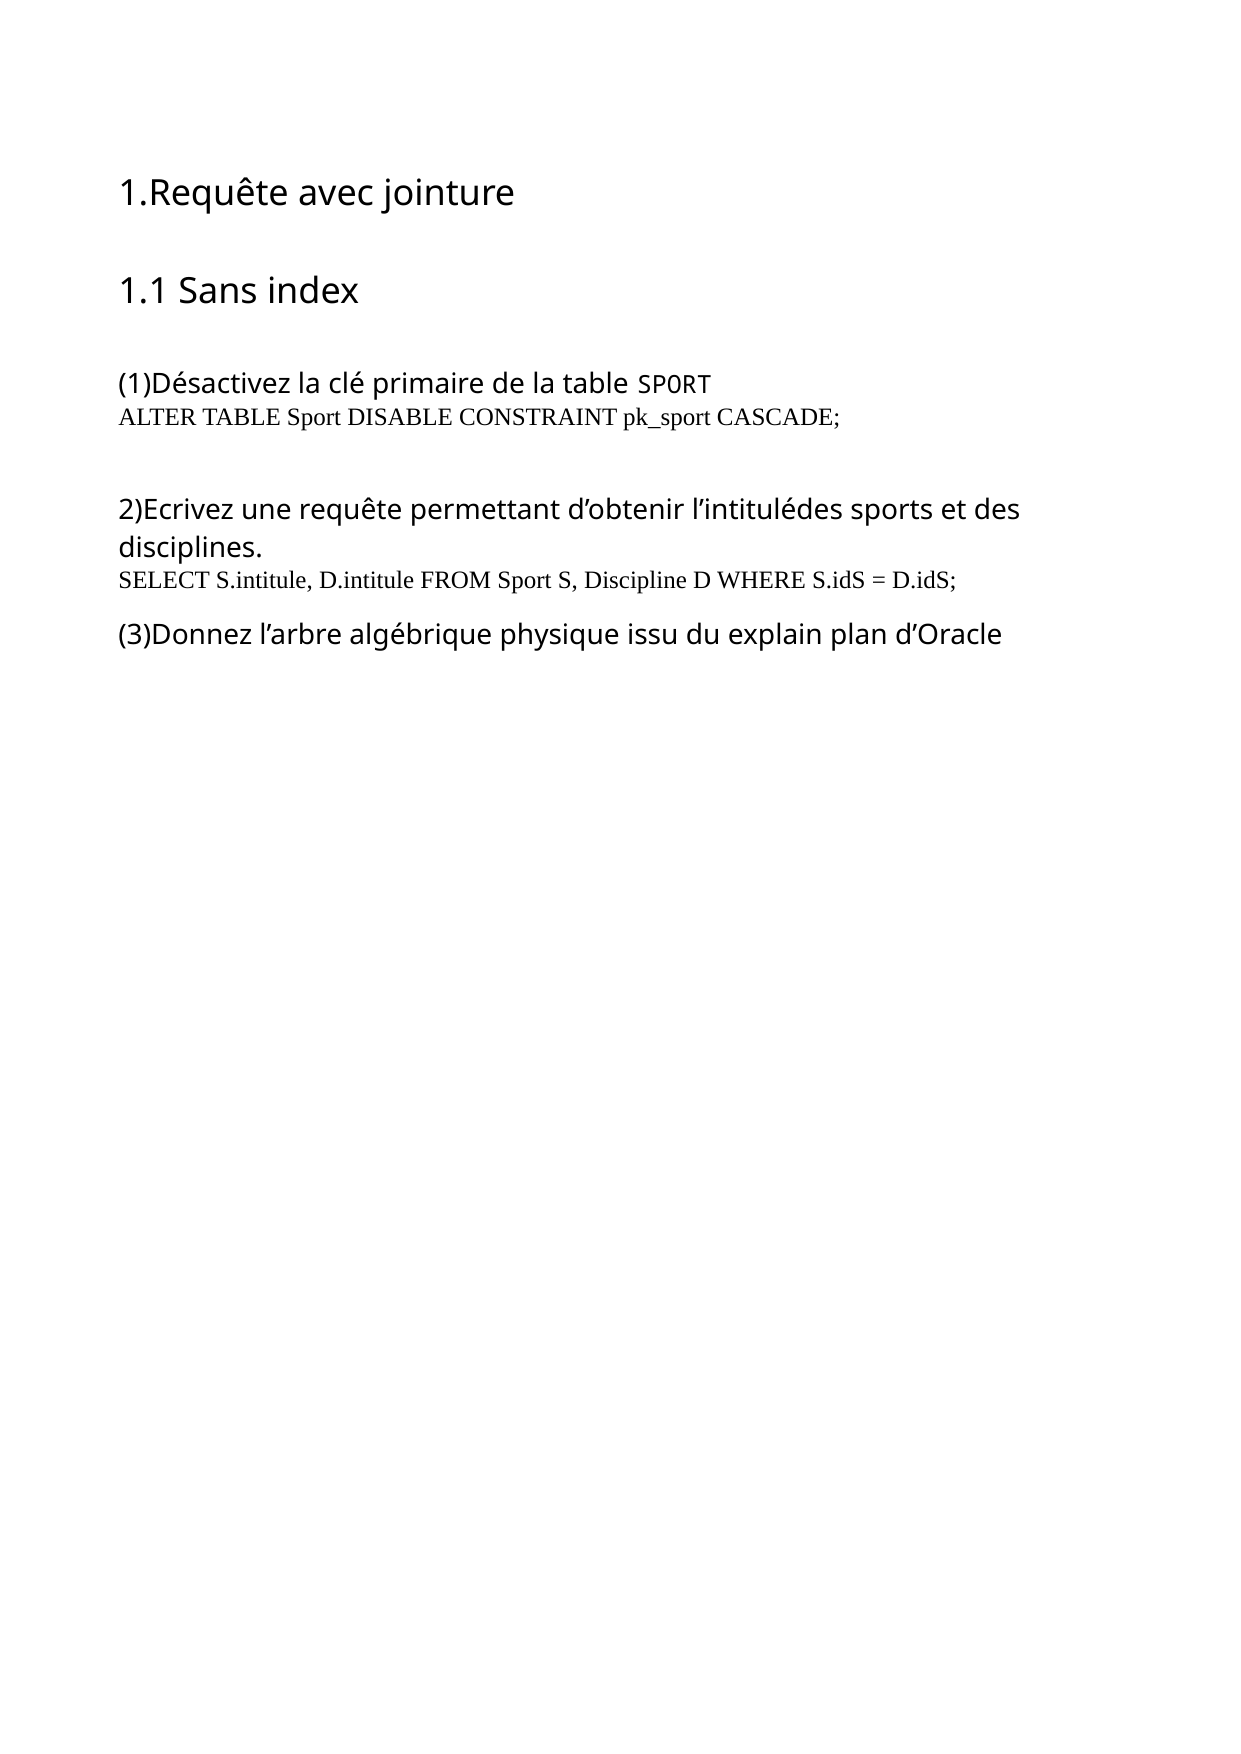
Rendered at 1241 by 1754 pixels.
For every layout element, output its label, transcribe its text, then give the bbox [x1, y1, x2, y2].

text 1.1 Sans index [118, 265, 1122, 314]
text SELECT S.intitule, D.intitule FROM Sport S, Discipline D WHERE S.idS = D.idS; [118, 566, 1122, 594]
text ALTER TABLE Sport DISABLE CONSTRAINT pk_sport CASCADE; [118, 402, 1122, 430]
text (3)Donnez l’arbre algébrique physique issu du explain plan d’Oracle [118, 615, 1122, 653]
text 1.Requête avec jointure [118, 167, 1122, 216]
text (1)Désactivez la clé primaire de la table SPORT [118, 363, 1122, 402]
text 2)Ecrivez une requête permettant d’obtenir l’intitulédes sports et des disciplines. [118, 489, 1122, 566]
